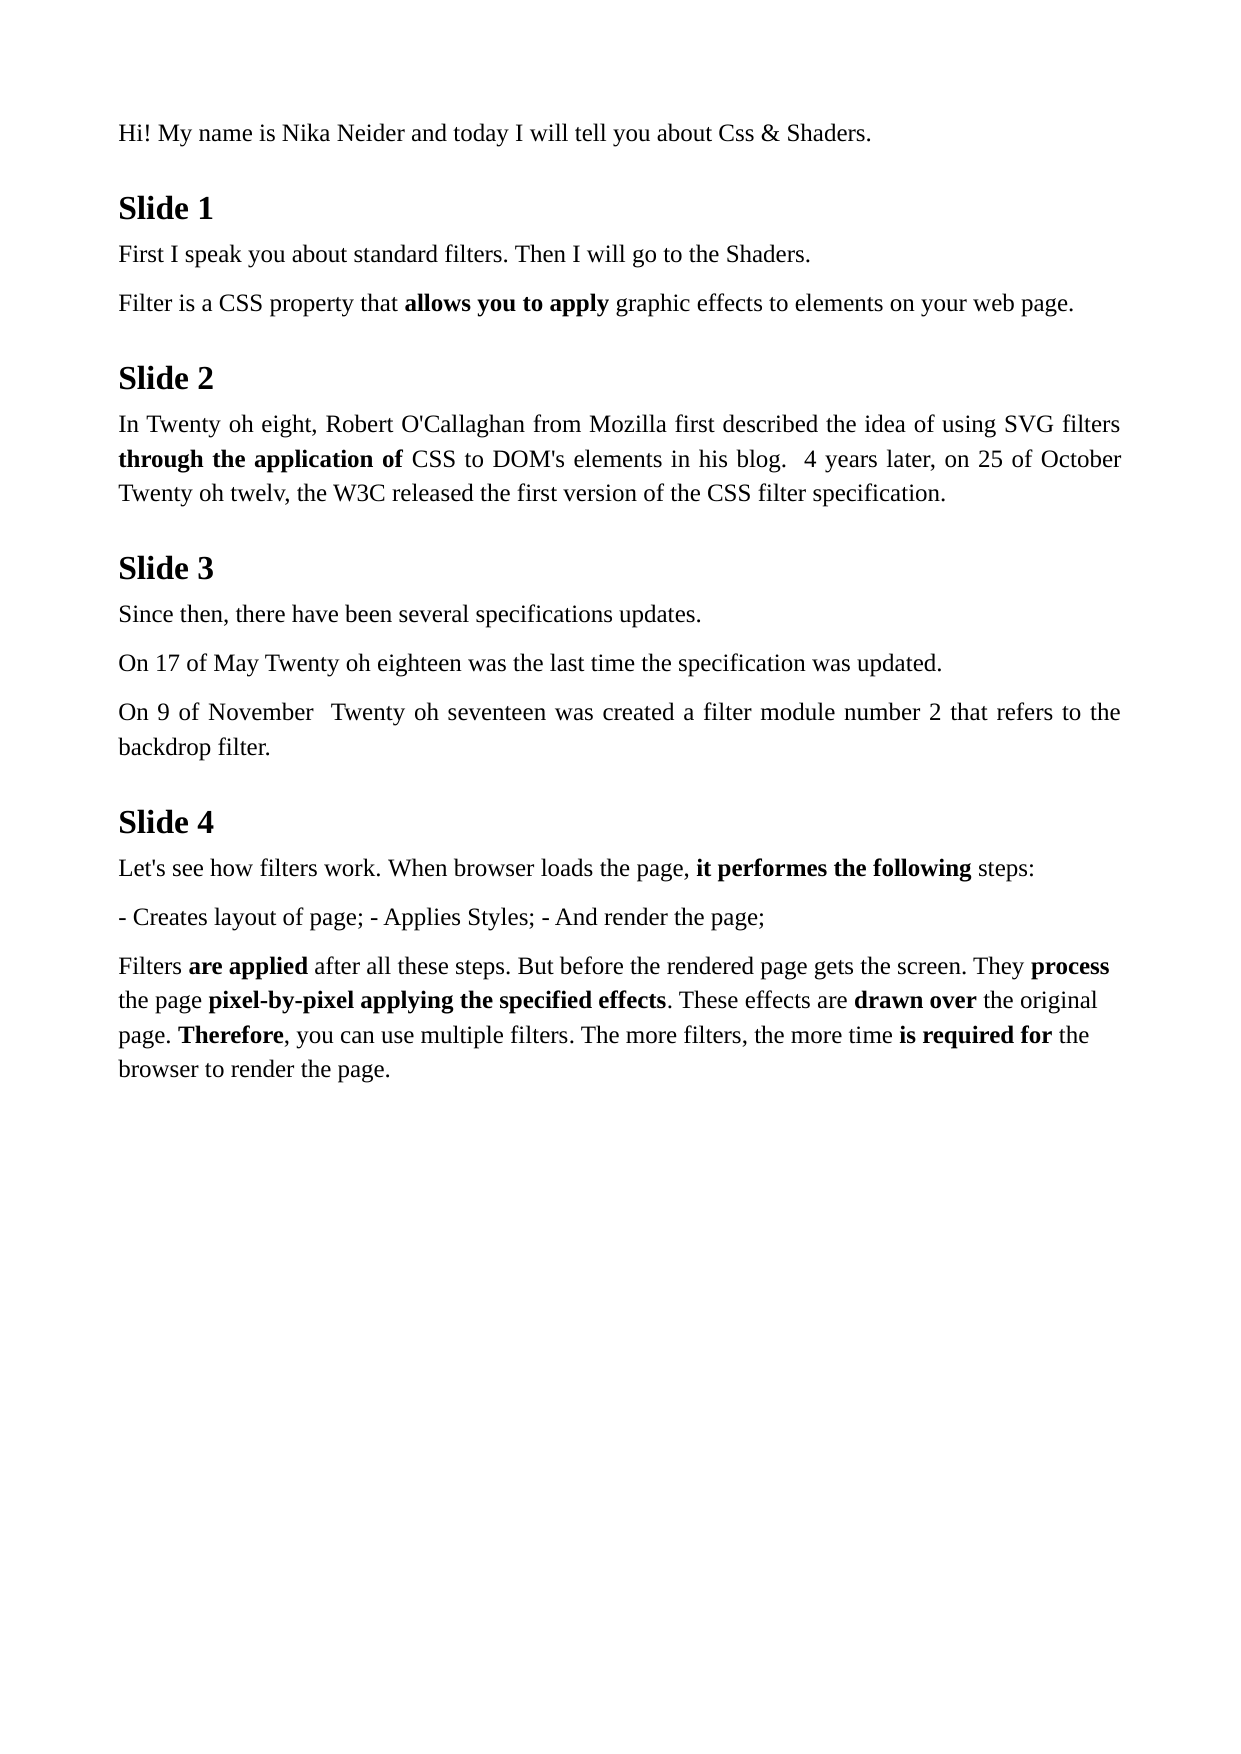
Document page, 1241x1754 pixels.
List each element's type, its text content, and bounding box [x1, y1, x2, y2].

text Filter is a CSS property that allows you to apply graphic effects to elements on your web page. [118, 288, 1122, 317]
text Since then, there have been several specifications updates. [118, 599, 1122, 628]
text - Creates layout of page; - Applies Styles; - And render the page; [118, 902, 1122, 931]
text Let's see how filters work. When browser loads the page, it performes the following steps: [118, 853, 1122, 882]
text Filters are applied after all these steps. But before the rendered page gets the screen. They process the page pixel-by-pixel applying the specified effects. These effects are drawn over the original page. Therefore, you can use multiple filters. The more filters, the more time is required for the browser to render the page. [118, 951, 1122, 1083]
text On 17 of May Twenty oh eighteen was the last time the specification was updated. [118, 648, 1122, 677]
text In Twenty oh eight, Robert O'Callaghan from Mozilla first described the idea of using SVG filters through the application of CSS to DOM's elements in his blog. 4 years later, on 25 of October Twenty oh twelv, the W3C released the first version of the CSS filter specification. [118, 409, 1122, 507]
subtitle Slide 1 [118, 188, 1122, 227]
text Hi! My name is Nika Neider and today I will tell you about Css & Shaders. [118, 118, 1122, 147]
text First I speak you about standard filters. Then I will go to the Shaders. [118, 239, 1122, 268]
subtitle Slide 3 [118, 548, 1122, 587]
text On 9 of November Twenty oh seventeen was created a filter module number 2 that refers to the backdrop filter. [118, 697, 1122, 761]
subtitle Slide 2 [118, 358, 1122, 397]
subtitle Slide 4 [118, 802, 1122, 840]
